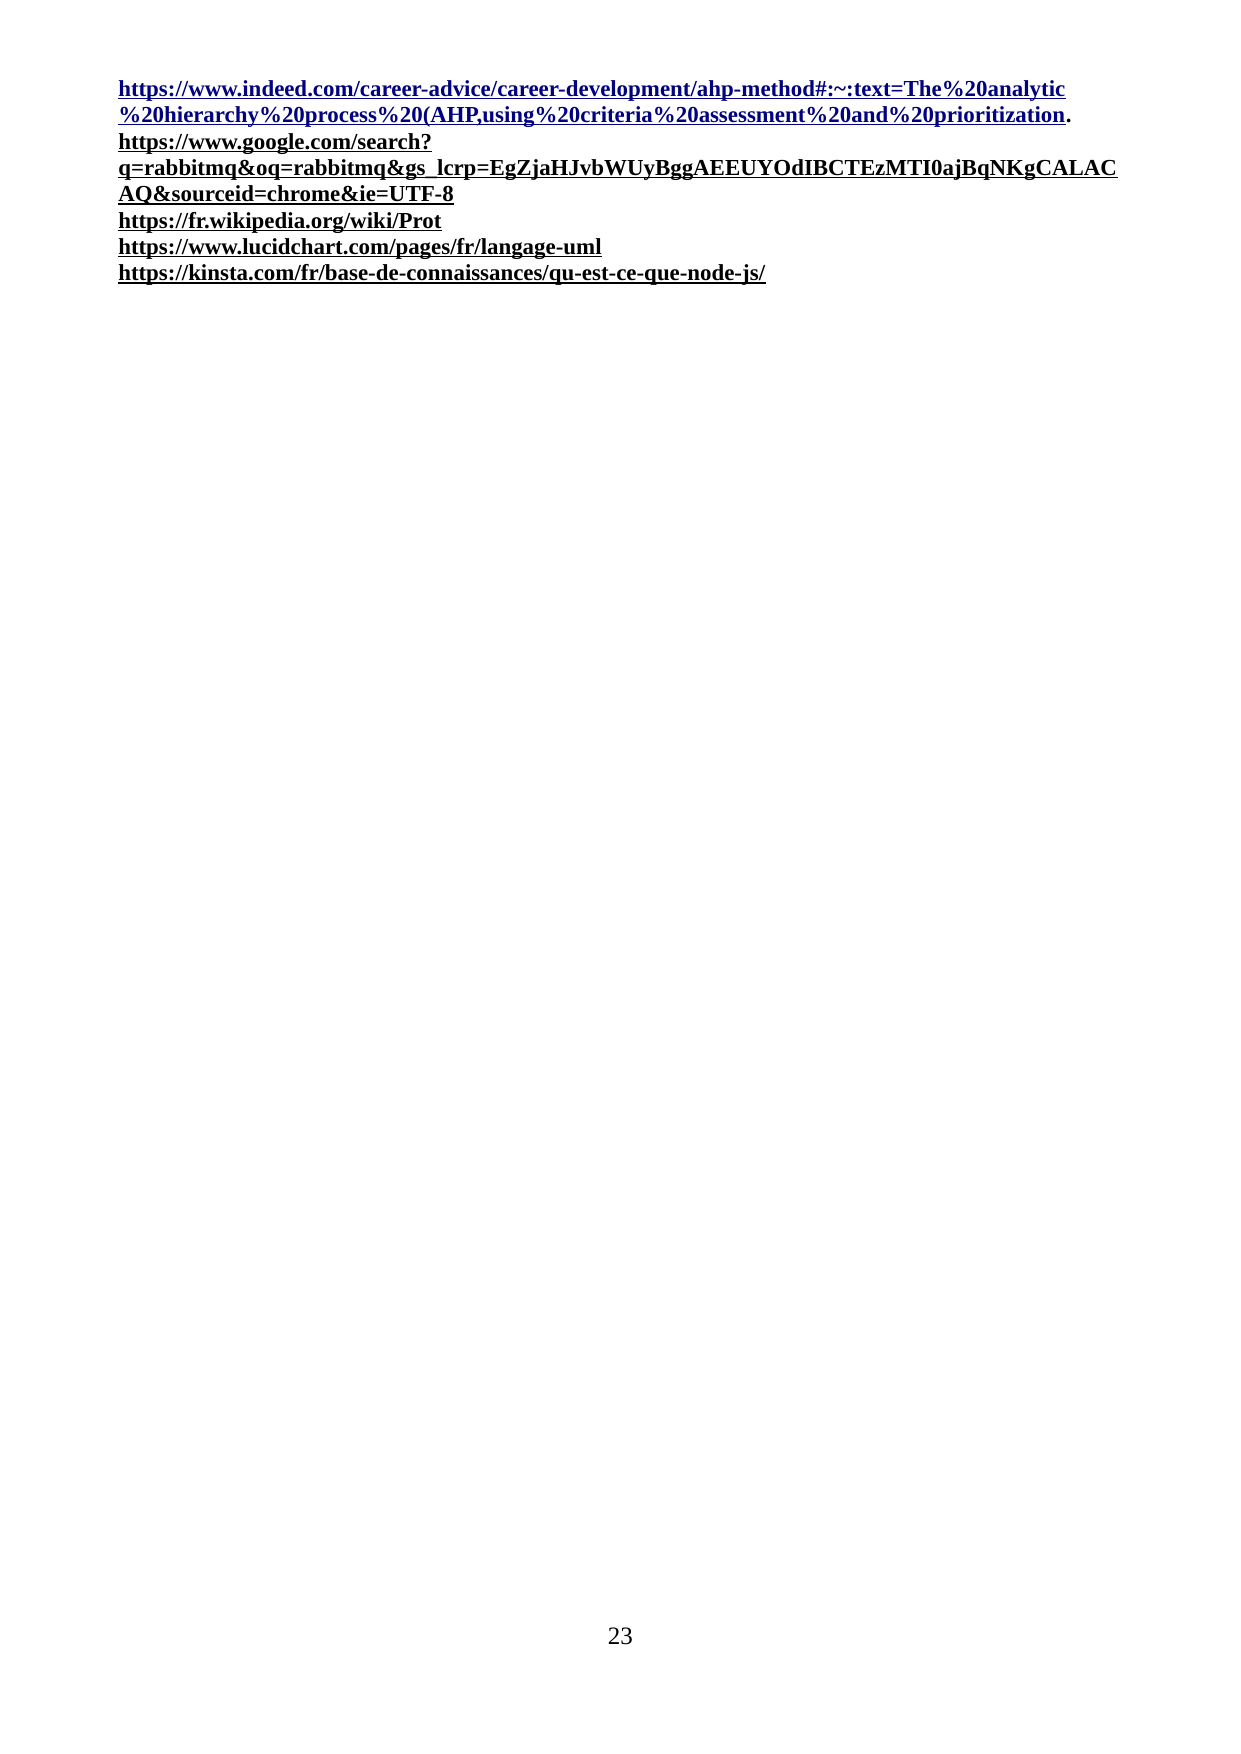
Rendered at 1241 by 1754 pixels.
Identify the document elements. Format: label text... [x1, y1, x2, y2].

text https://www.indeed.com/career-advice/career-development/ahp-method#:~:text=The%20analytic%20hierarchy%20process%20(AHP,using%20criteria%20assessment%20and%20prioritization. [118, 75, 1122, 128]
text https://kinsta.com/fr/base-de-connaissances/qu-est-ce-que-node-js/ [118, 259, 1122, 286]
text https://www.google.com/search?q=rabbitmq&oq=rabbitmq&gs_lcrp=EgZjaHJvbWUyBggAEEUYOdIBCTEzMTI0ajBqNKgCALACAQ&sourceid=chrome&ie=UTF-8 [118, 128, 1122, 207]
text https://fr.wikipedia.org/wiki/Prot [118, 207, 1122, 233]
text https://www.lucidchart.com/pages/fr/langage-uml [118, 233, 1122, 259]
